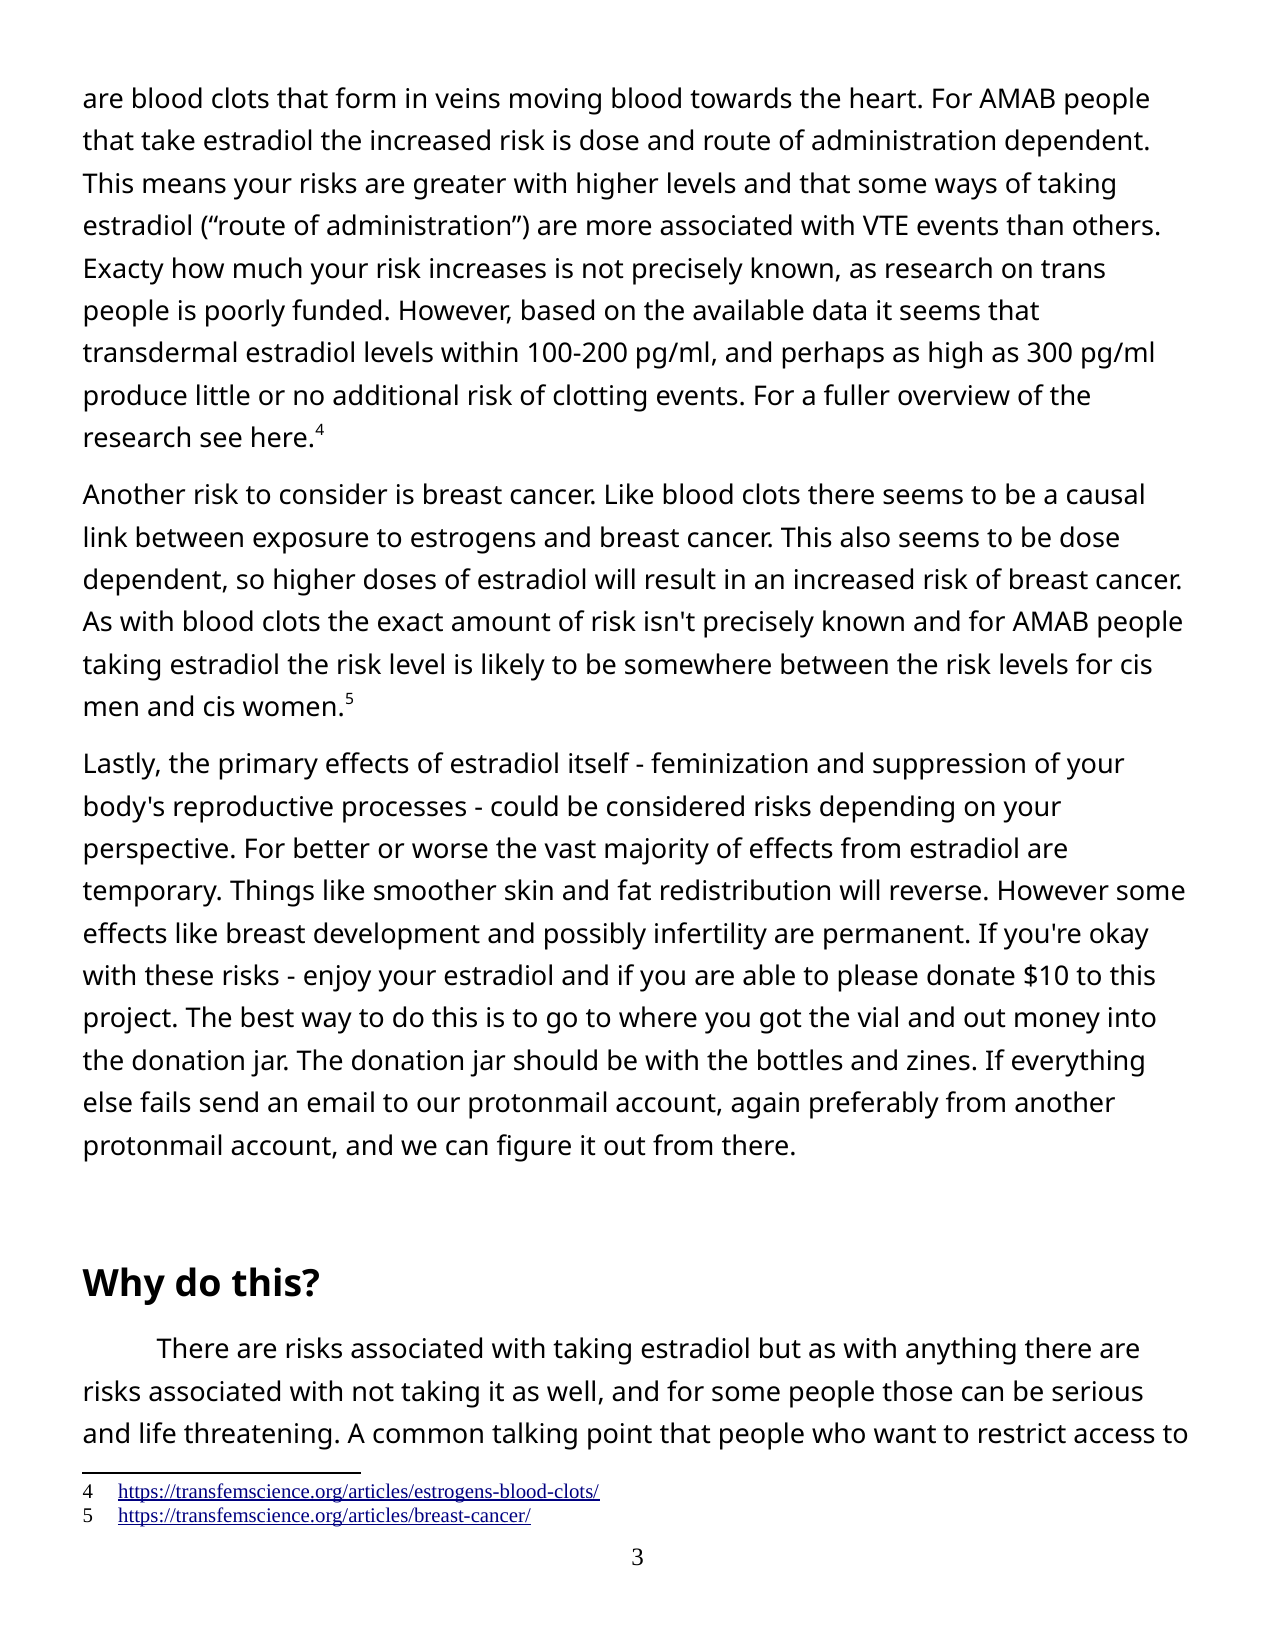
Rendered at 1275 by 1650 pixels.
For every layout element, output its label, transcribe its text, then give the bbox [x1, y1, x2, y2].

text https://transfemscience.org/articles/estrogens-blood-clots/ [82, 1479, 1192, 1503]
text Why do this? [82, 1256, 1192, 1307]
text Lastly, the primary effects of estradiol itself - feminization and suppression of your body's reproductive processes - could be considered risks depending on your perspective. For better or worse the vast majority of effects from estradiol are temporary. Things like smoother skin and fat redistribution will reverse. However some effects like breast development and possibly infertility are permanent. If you're okay with these risks - enjoy your estradiol and if you are able to please donate $10 to this project. The best way to do this is to go to where you got the vial and out money into the donation jar. The donation jar should be with the bottles and zines. If everything else fails send an email to our protonmail account, again preferably from another protonmail account, and we can figure it out from there. [82, 744, 1192, 1163]
text are blood clots that form in veins moving blood towards the heart. For AMAB people that take estradiol the increased risk is dose and route of administration dependent. This means your risks are greater with higher levels and that some ways of taking estradiol (“route of administration”) are more associated with VTE events than others. Exacty how much your risk increases is not precisely known, as research on trans people is poorly funded. However, based on the available data it seems that transdermal estradiol levels within 100-200 pg/ml, and perhaps as high as 300 pg/ml produce little or no additional risk of clotting events. For a fuller overview of the research see here. [82, 79, 1192, 456]
text There are risks associated with taking estradiol but as with anything there are risks associated with not taking it as well, and for some people those can be serious and life threatening. A common talking point that people who want to restrict access to [82, 1329, 1192, 1451]
text https://transfemscience.org/articles/breast-cancer/ [82, 1503, 1192, 1527]
text Another risk to consider is breast cancer. Like blood clots there seems to be a causal link between exposure to estrogens and breast cancer. This also seems to be dose dependent, so higher doses of estradiol will result in an increased risk of breast cancer. As with blood clots the exact amount of risk isn't precisely known and for AMAB people taking estradiol the risk level is likely to be somewhere between the risk levels for cis men and cis women. [82, 476, 1192, 724]
